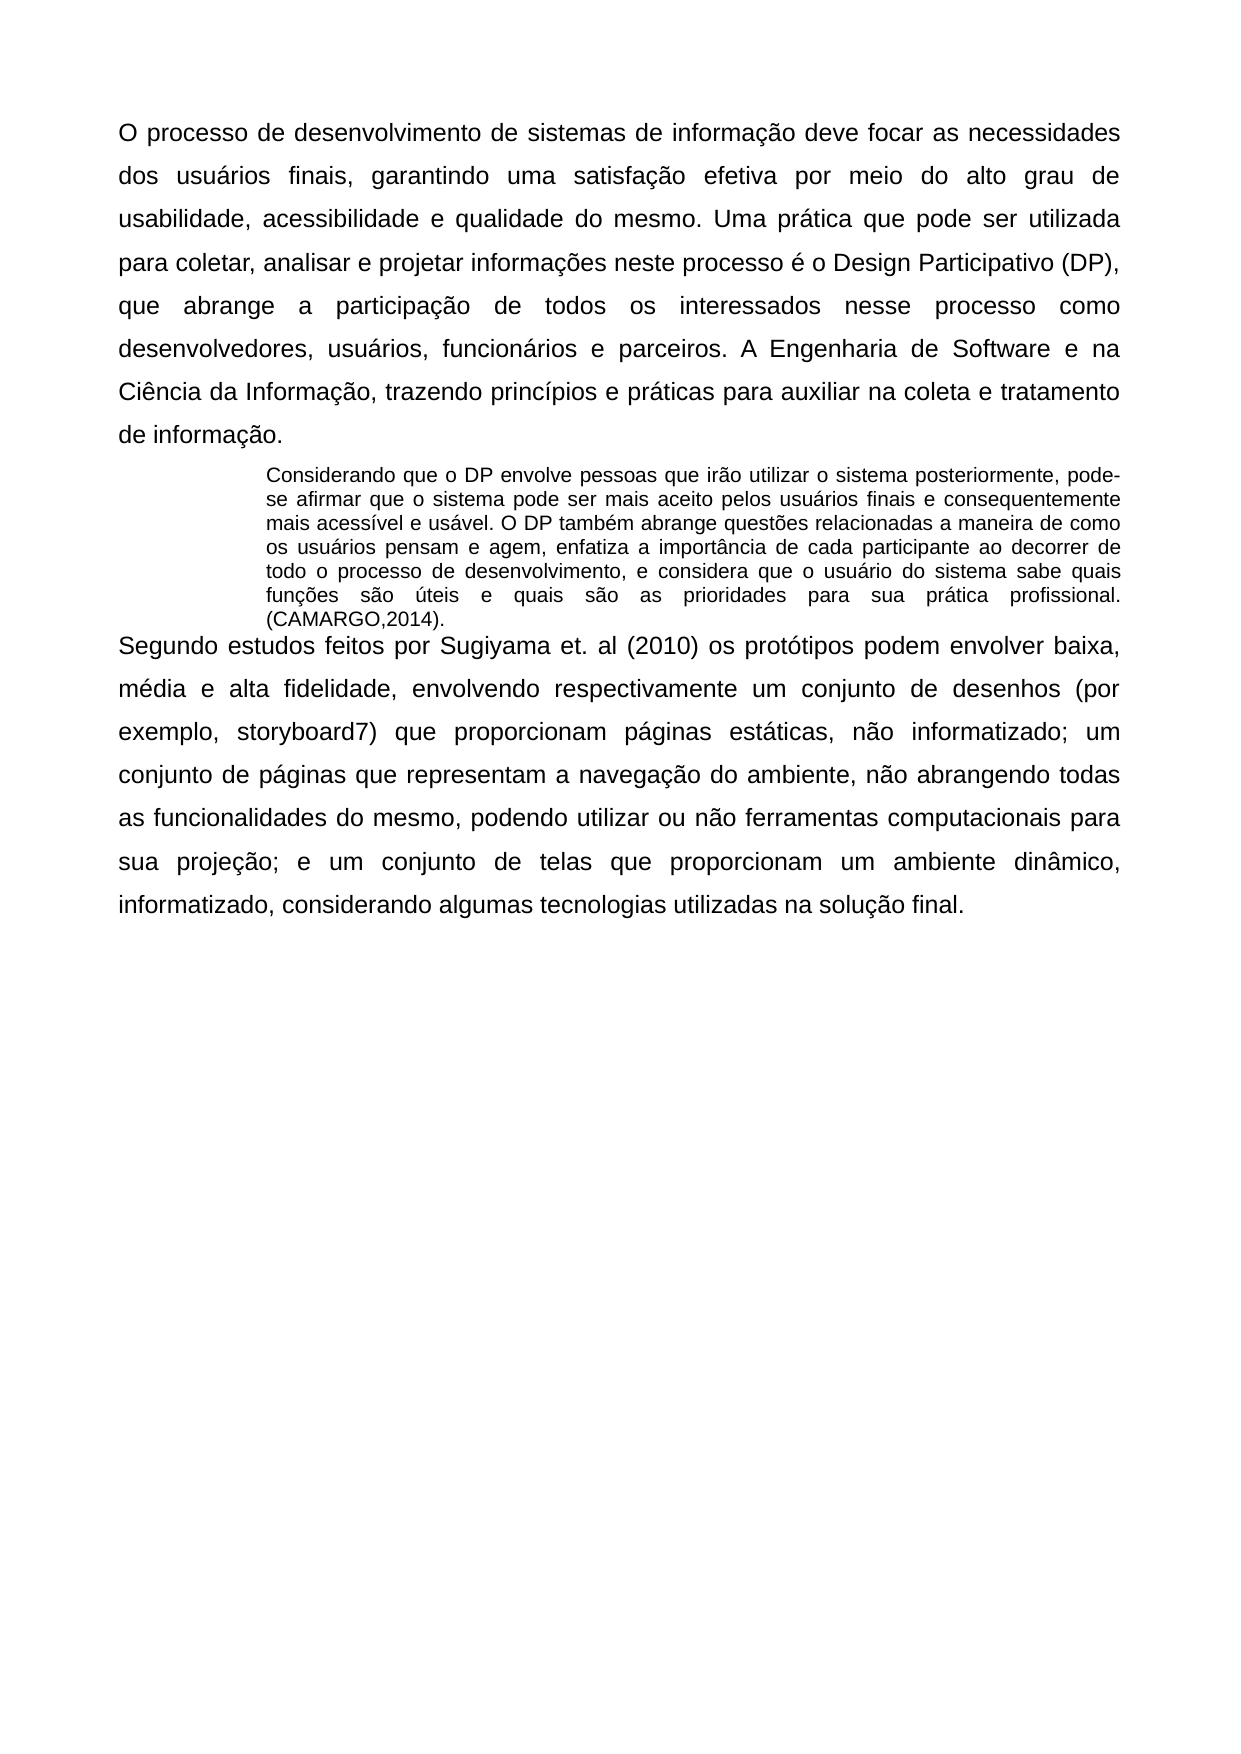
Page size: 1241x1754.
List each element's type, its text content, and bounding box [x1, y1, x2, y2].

text O processo de desenvolvimento de sistemas de informação deve focar as necessidades dos usuários finais, garantindo uma satisfação efetiva por meio do alto grau de usabilidade, acessibilidade e qualidade do mesmo. Uma prática que pode ser utilizada para coletar, analisar e projetar informações neste processo é o Design Participativo (DP), que abrange a participação de todos os interessados nesse processo como desenvolvedores, usuários, funcionários e parceiros. A Engenharia de Software e na Ciência da Informação, trazendo princípios e práticas para auxiliar na coleta e tratamento de informação. [118, 118, 1122, 449]
text Segundo estudos feitos por Sugiyama et. al (2010) os protótipos podem envolver baixa, média e alta fidelidade, envolvendo respectivamente um conjunto de desenhos (por exemplo, storyboard7) que proporcionam páginas estáticas, não informatizado; um conjunto de páginas que representam a navegação do ambiente, não abrangendo todas as funcionalidades do mesmo, podendo utilizar ou não ferramentas computacionais para sua projeção; e um conjunto de telas que proporcionam um ambiente dinâmico, informatizado, considerando algumas tecnologias utilizadas na solução final. [118, 631, 1122, 918]
text Considerando que o DP envolve pessoas que irão utilizar o sistema posteriormente, pode-se afirmar que o sistema pode ser mais aceito pelos usuários finais e consequentemente mais acessível e usável. O DP também abrange questões relacionadas a maneira de como os usuários pensam e agem, enfatiza a importância de cada participante ao decorrer de todo o processo de desenvolvimento, e considera que o usuário do sistema sabe quais funções são úteis e quais são as prioridades para sua prática profissional. (CAMARGO,2014). [266, 463, 1122, 631]
